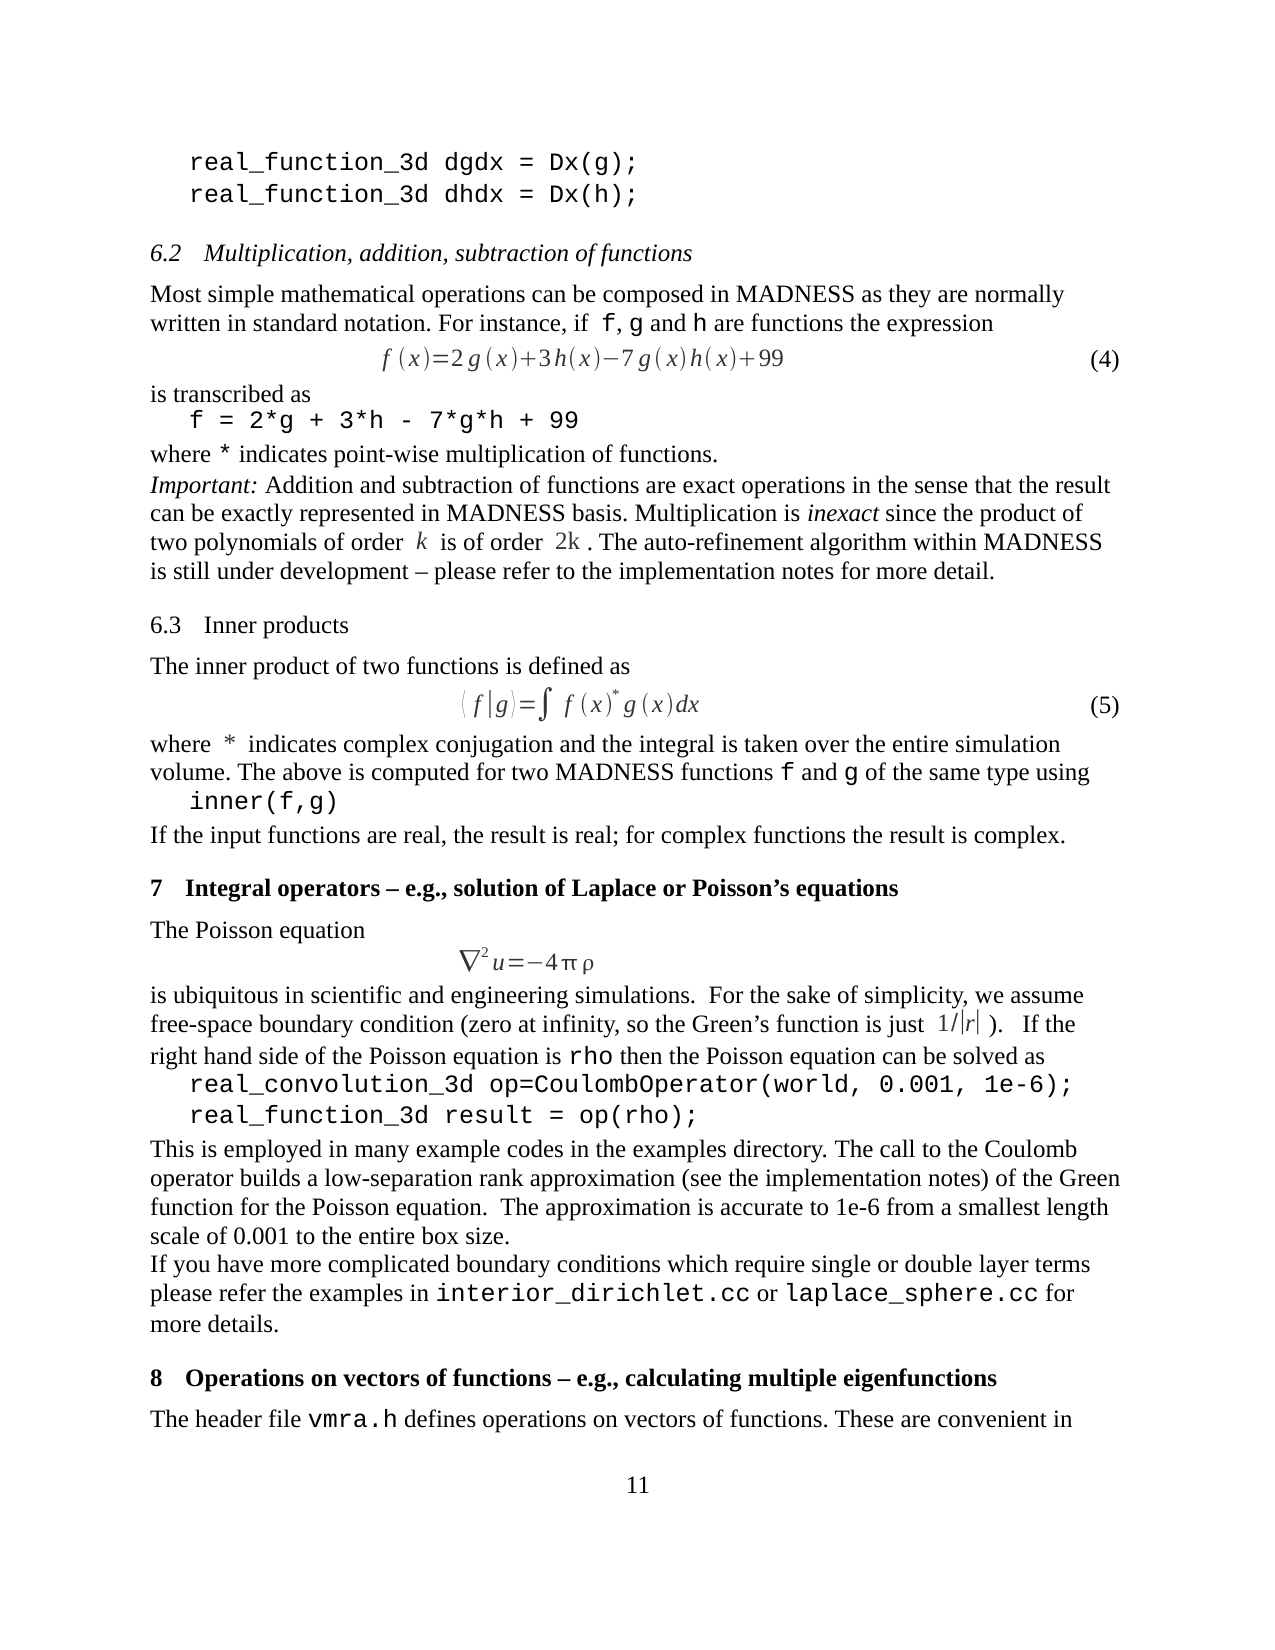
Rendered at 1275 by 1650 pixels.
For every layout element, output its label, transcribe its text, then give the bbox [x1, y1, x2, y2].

text The header file vmra.h defines operations on vectors of functions. These are convenient in [150, 1404, 1125, 1435]
text where * indicates point-wise multiplication of functions. [150, 439, 1125, 470]
text real_function_3d dgdx = Dx(g); [189, 150, 1125, 178]
text where indicates complex conjugation and the integral is taken over the entire simulation volume. The above is computed for two MADNESS functions f and g of the same type using [150, 729, 1125, 788]
subtitle Multiplication, addition, subtraction of functions [150, 238, 1125, 266]
text If you have more complicated boundary conditions which require single or double layer terms please refer the examples in interior_dirichlet.cc or laplace_sphere.cc for more details. [150, 1249, 1125, 1338]
text inner(f,g) [189, 788, 1125, 817]
table_header (5) [1017, 680, 1125, 729]
text real_function_3d result = op(rho); [189, 1103, 1125, 1131]
text The Poisson equation [150, 915, 1125, 943]
text If the input functions are real, the result is real; for complex functions the result is complex. [150, 820, 1125, 848]
table_header [150, 680, 1017, 729]
text Important: Addition and subtraction of functions are exact operations in the sense that the result can be exactly represented in MADNESS basis. Multiplication is inexact since the product of two polynomials of order is of order . The auto-refinement algorithm within MADNESS is still under development – please refer to the implementation notes for more detail. [150, 470, 1125, 585]
text real_function_3d dhdx = Dx(h); [189, 181, 1125, 210]
table_header [150, 339, 1017, 379]
text Most simple mathematical operations can be composed in MADNESS as they are normally written in standard notation. For instance, if f, g and h are functions the expression [150, 279, 1125, 338]
text is ubiquitous in scientific and engineering simulations. For the sake of simplicity, we assume free-space boundary condition (zero at infinity, so the Green’s function is just ). If the right hand side of the Poisson equation is rho then the Poisson equation can be solved as [150, 980, 1125, 1072]
text This is employed in many example codes in the examples directory. The call to the Coulomb operator builds a low-separation rank approximation (see the implementation notes) of the Green function for the Poisson equation. The approximation is accurate to 1e-6 from a smallest length scale of 0.001 to the entire box size. [150, 1134, 1125, 1249]
text f = 2*g + 3*h - 7*g*h + 99 [189, 407, 1125, 436]
subtitle Integral operators – e.g., solution of Laplace or Poisson’s equations [150, 873, 1125, 902]
text is transcribed as [150, 379, 1125, 407]
subtitle Operations on vectors of functions – e.g., calculating multiple eigenfunctions [150, 1363, 1125, 1392]
text The inner product of two functions is defined as [150, 651, 1125, 680]
subtitle Inner products [150, 610, 1125, 638]
text real_convolution_3d op=CoulombOperator(world, 0.001, 1e-6); [189, 1072, 1125, 1100]
table_header (4) [1017, 339, 1125, 379]
